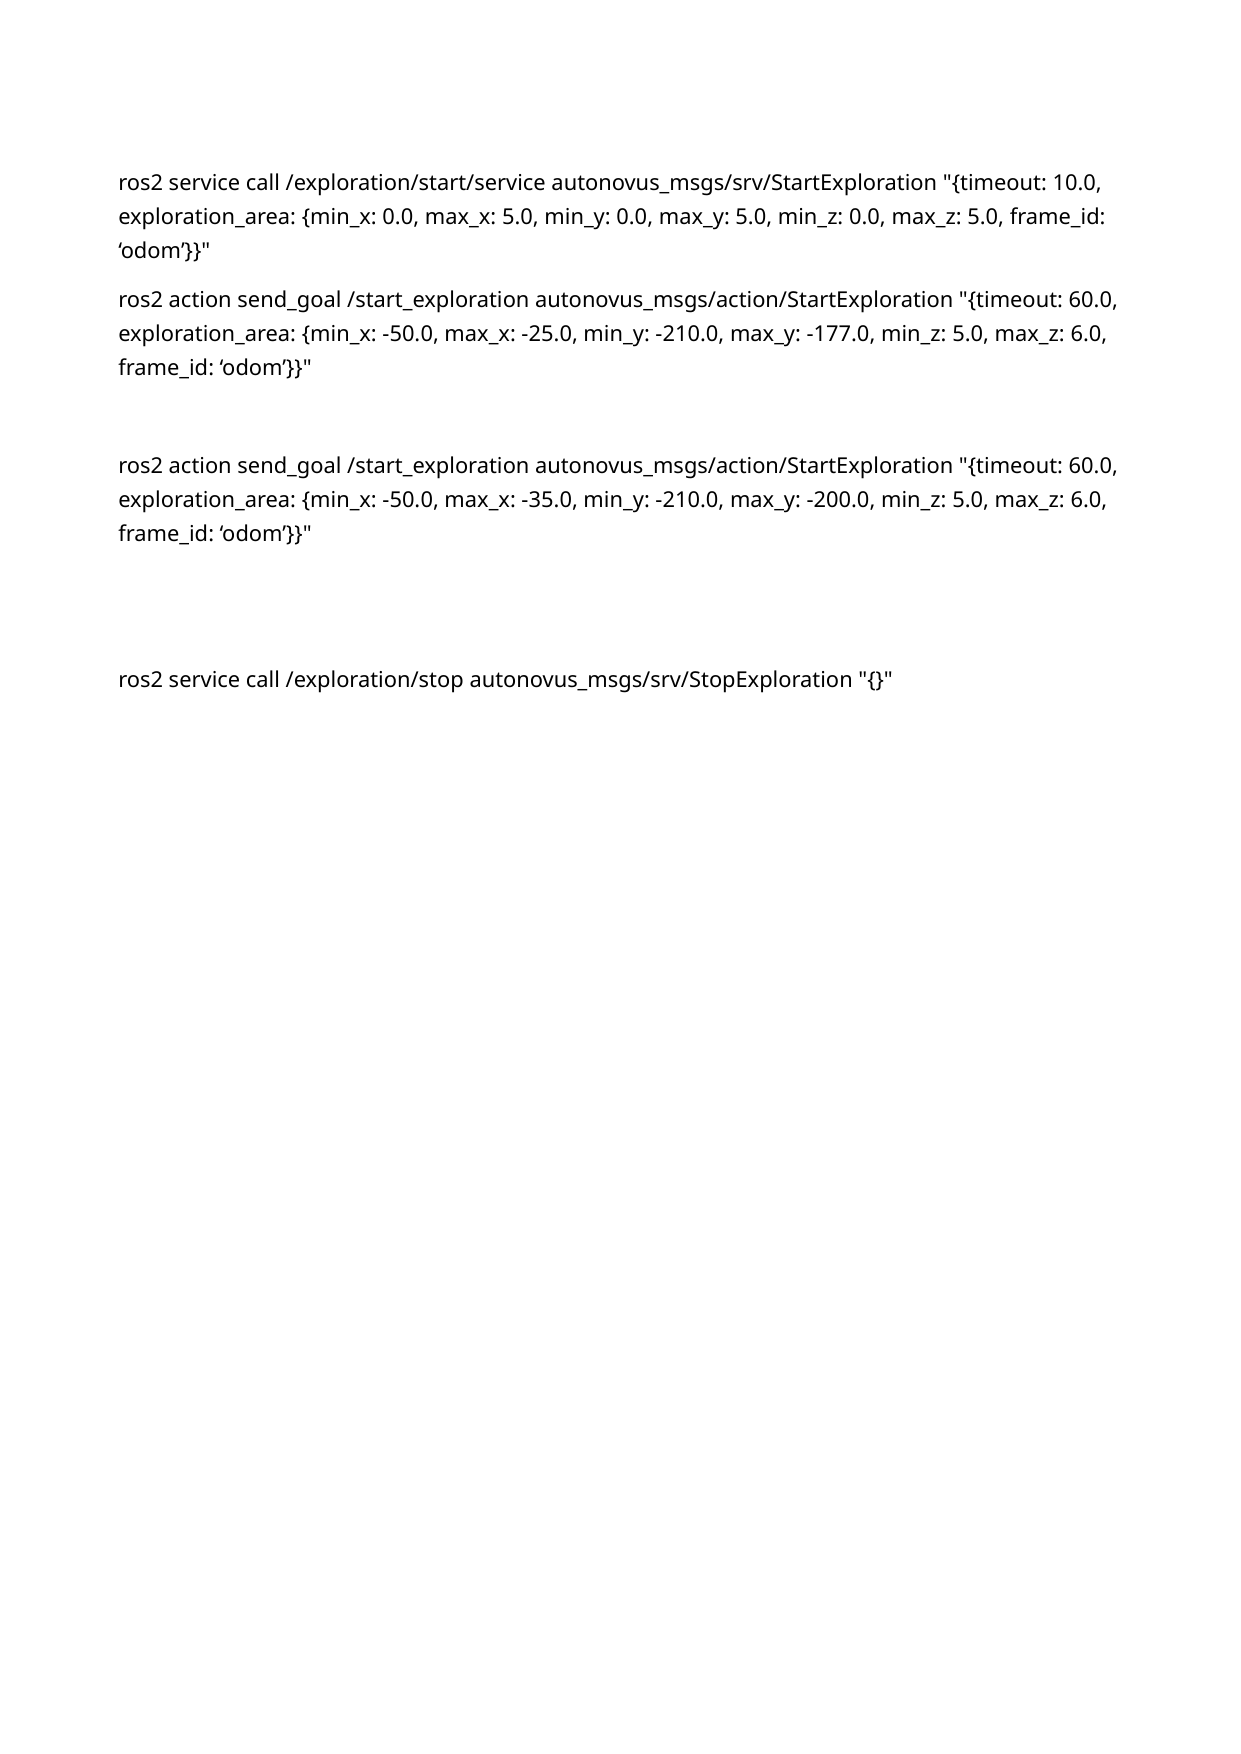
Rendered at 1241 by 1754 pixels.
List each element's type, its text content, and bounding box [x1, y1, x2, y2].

text ros2 service call /exploration/stop autonovus_msgs/srv/StopExploration "{}" [118, 664, 1122, 694]
text ros2 service call /exploration/start/service autonovus_msgs/srv/StartExploration "{timeout: 10.0, exploration_area: {min_x: 0.0, max_x: 5.0, min_y: 0.0, max_y: 5.0, min_z: 0.0, max_z: 5.0, frame_id: ‘odom’}}" [118, 167, 1122, 265]
text ros2 action send_goal /start_exploration autonovus_msgs/action/StartExploration "{timeout: 60.0, exploration_area: {min_x: -50.0, max_x: -25.0, min_y: -210.0, max_y: -177.0, min_z: 5.0, max_z: 6.0, frame_id: ‘odom’}}" [118, 284, 1122, 382]
text ros2 action send_goal /start_exploration autonovus_msgs/action/StartExploration "{timeout: 60.0, exploration_area: {min_x: -50.0, max_x: -35.0, min_y: -210.0, max_y: -200.0, min_z: 5.0, max_z: 6.0, frame_id: ‘odom’}}" [118, 450, 1122, 548]
